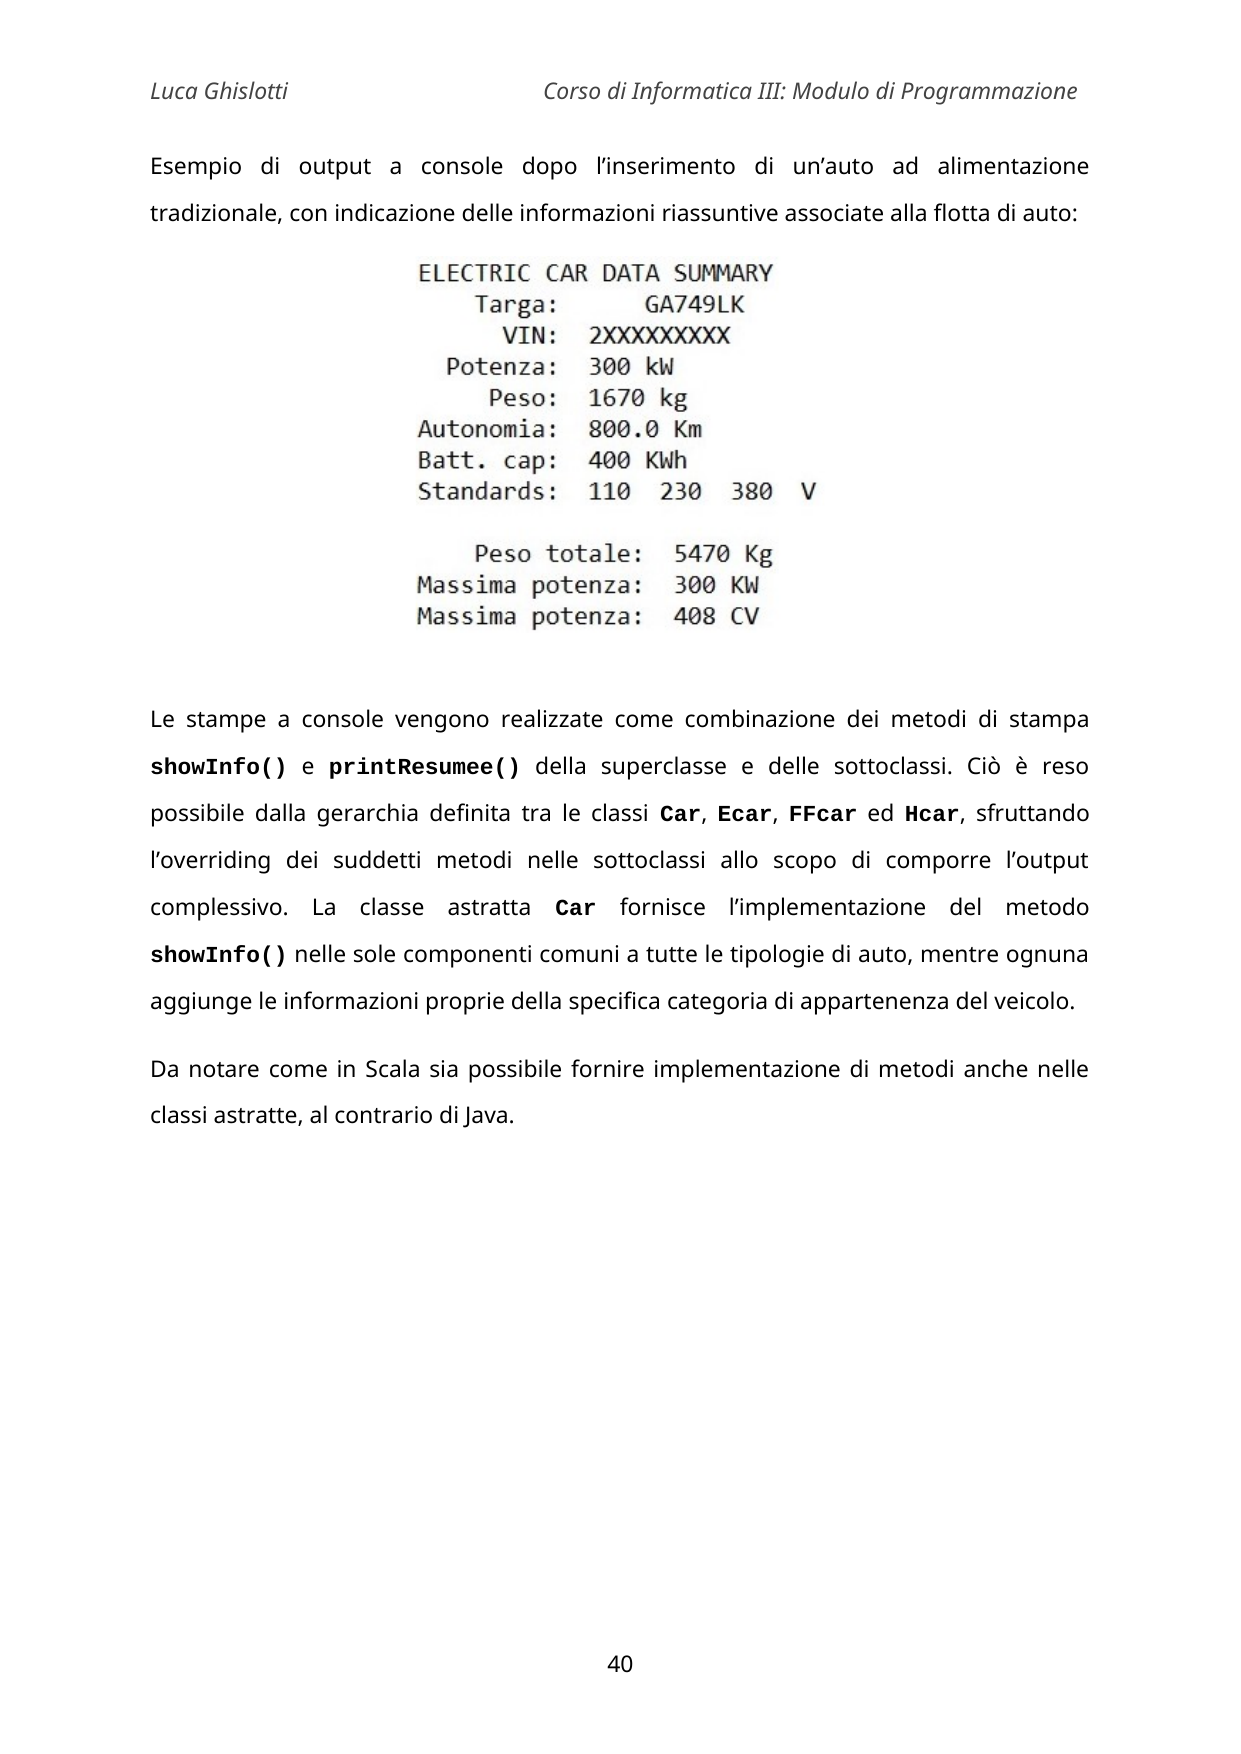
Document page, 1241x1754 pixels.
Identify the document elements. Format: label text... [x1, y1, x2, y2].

picture [415, 256, 829, 633]
text Esempio di output a console dopo l’inserimento di un’auto ad alimentazione tradizionale, con indicazione delle informazioni riassuntive associate alla flotta di auto: [150, 150, 1090, 228]
text Le stampe a console vengono realizzate come combinazione dei metodi di stampa showInfo() e printResumee() della superclasse e delle sottoclassi. Ciò è reso possibile dalla gerarchia definita tra le classi Car, Ecar, FFcar ed Hcar, sfruttando l’overriding dei suddetti metodi nelle sottoclassi allo scopo di comporre l’output complessivo. La classe astratta Car fornisce l’implementazione del metodo showInfo() nelle sole componenti comuni a tutte le tipologie di auto, mentre ognuna aggiunge le informazioni proprie della specifica categoria di appartenenza del veicolo. [150, 264, 1090, 1016]
text Da notare come in Scala sia possibile fornire implementazione di metodi anche nelle classi astratte, al contrario di Java. [150, 1053, 1090, 1131]
